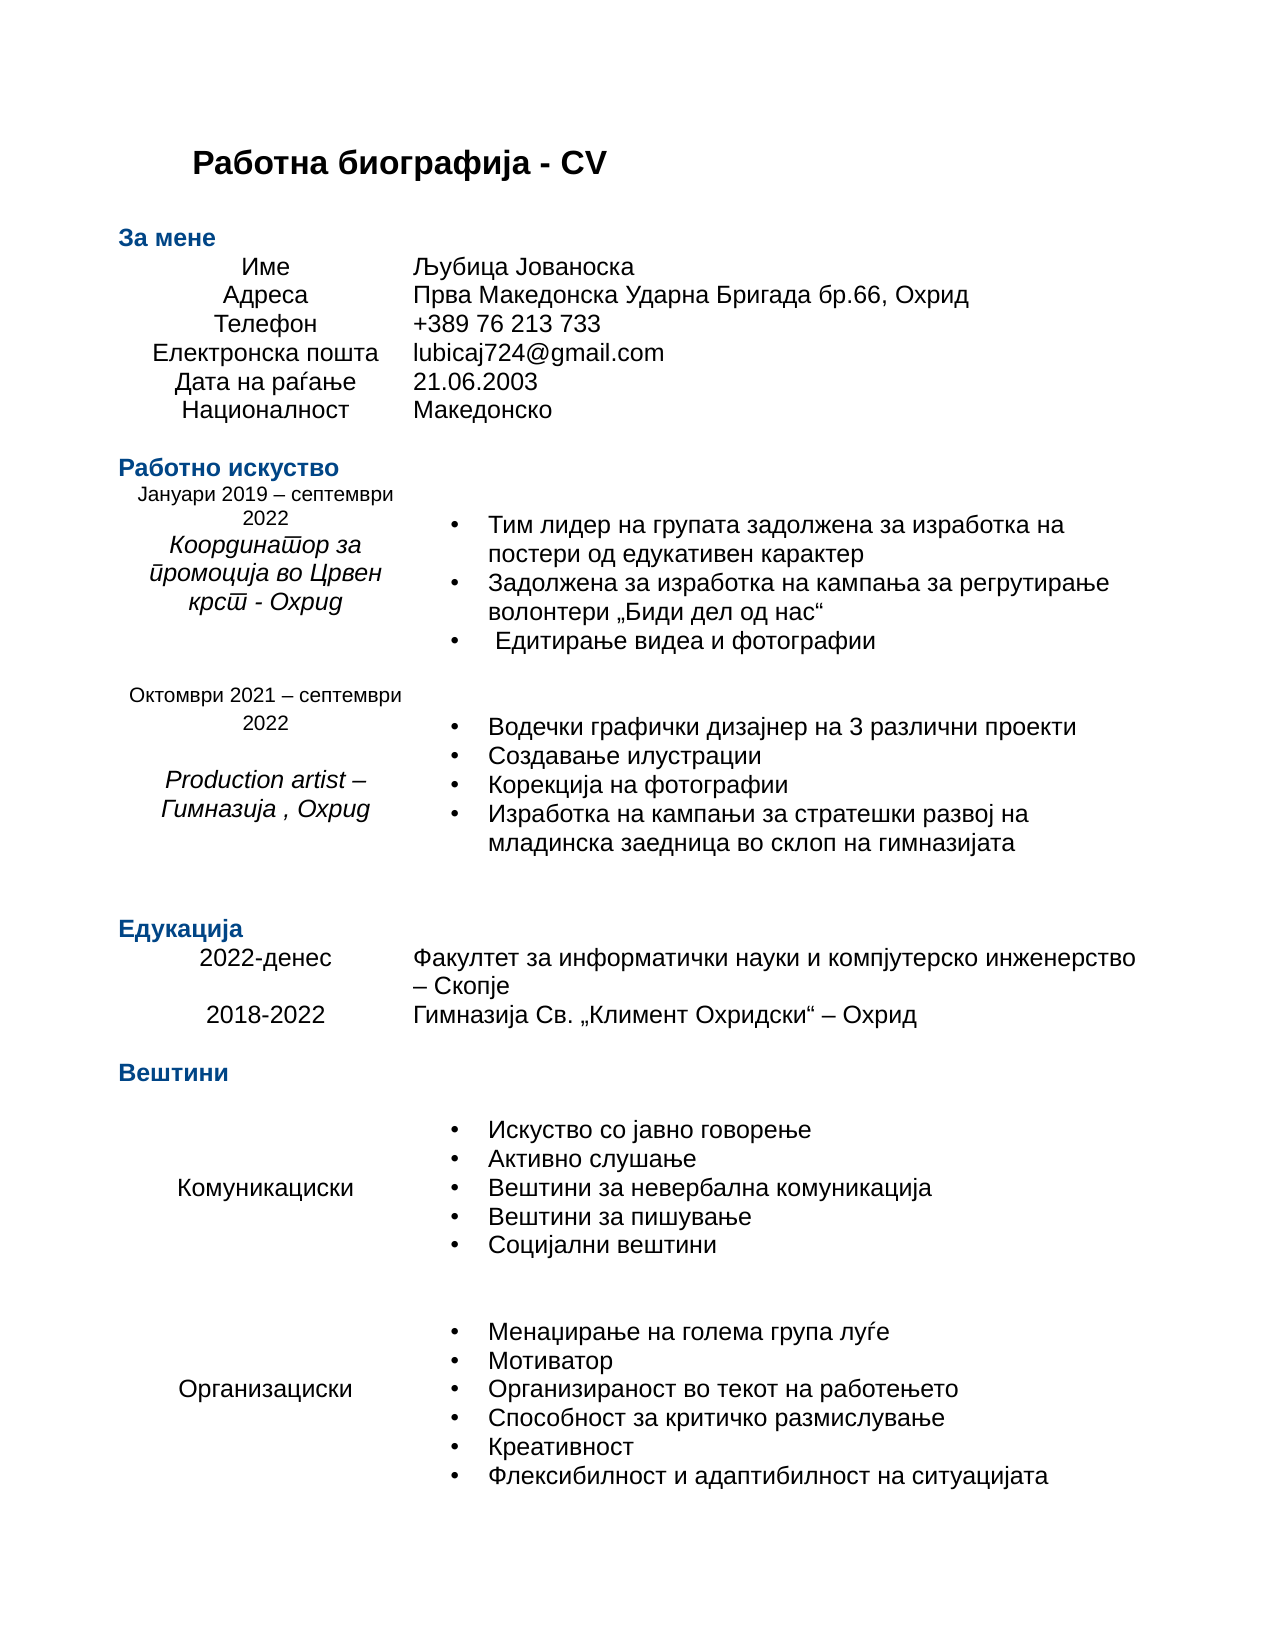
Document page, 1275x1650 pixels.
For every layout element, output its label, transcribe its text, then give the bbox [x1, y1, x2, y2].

table_cell lubicaj724@gmail.com [413, 338, 1157, 367]
table_cell Менаџирање на голема група луѓе Мотиватор Организираност во текот на работењето Способност за критичко размислување Креативност Флексибилност и адаптибилност на ситуацијата [413, 1288, 1157, 1519]
table_cell Октомври 2021 – септември 2022 Production artist – Гимназија , Охрид [118, 683, 413, 885]
table_cell Вештини [118, 1058, 413, 1086]
table_cell [413, 1029, 1157, 1057]
table_cell Водечки графички дизајнер на 3 различни проекти Создавање илустрации Корекција на фотографии Изработка на кампањи за стратешки развој на младинска заедница во склоп на гимназијата [413, 683, 1157, 885]
table_cell Прва Македонска Ударна Бригада бр.66, Охрид [413, 281, 1157, 309]
table_cell Комуникациски [118, 1086, 413, 1288]
table_cell Адреса [118, 281, 413, 309]
table_cell Едукација [118, 914, 413, 942]
table_cell 2018-2022 [118, 1000, 413, 1029]
table_cell 2022-денес [118, 943, 413, 1000]
table_header [413, 223, 1157, 252]
table_cell Националност [118, 396, 413, 424]
table_cell +389 76 213 733 [413, 309, 1157, 338]
table_cell [118, 885, 413, 914]
table_cell [413, 453, 1157, 482]
table_cell Eлектронска пошта [118, 338, 413, 367]
table_cell Организациски [118, 1288, 413, 1519]
table_cell Дата на раѓање [118, 367, 413, 396]
table_cell Јануари 2019 – септември 2022 Координатор за промоција во Црвен крст - Охрид [118, 482, 413, 683]
table_cell Македонско [413, 396, 1157, 424]
table_cell [413, 885, 1157, 914]
table_cell [118, 1029, 413, 1057]
table_cell [413, 424, 1157, 453]
table_cell [118, 424, 413, 453]
table_cell Работно искуство [118, 453, 413, 482]
table_cell Гимназија Св. „Климент Охридски“ – Охрид [413, 1000, 1157, 1029]
table_cell Искуство со јавно говорење Активно слушање Вештини за невербална комуникација Вештини за пишување Социјални вештини [413, 1086, 1157, 1288]
table_cell Телефон [118, 309, 413, 338]
table_header За мене [118, 223, 413, 252]
table_cell Тим лидер на групата задолжена за изработка на постери од едукативен карактер Задолжена за изработка на кампања за регрутирање волонтери „Биди дел од нас“ Едитирање видеа и фотографии [413, 482, 1157, 683]
table_cell [413, 914, 1157, 942]
subtitle Работна биографија - CV [118, 143, 1157, 182]
table_cell Факултет за информатички науки и компјутерско инженерство – Скопје [413, 943, 1157, 1000]
table_cell Љубица Јованоска [413, 252, 1157, 281]
table_cell Име [118, 252, 413, 281]
table_cell [413, 1058, 1157, 1086]
table_cell 21.06.2003 [413, 367, 1157, 396]
